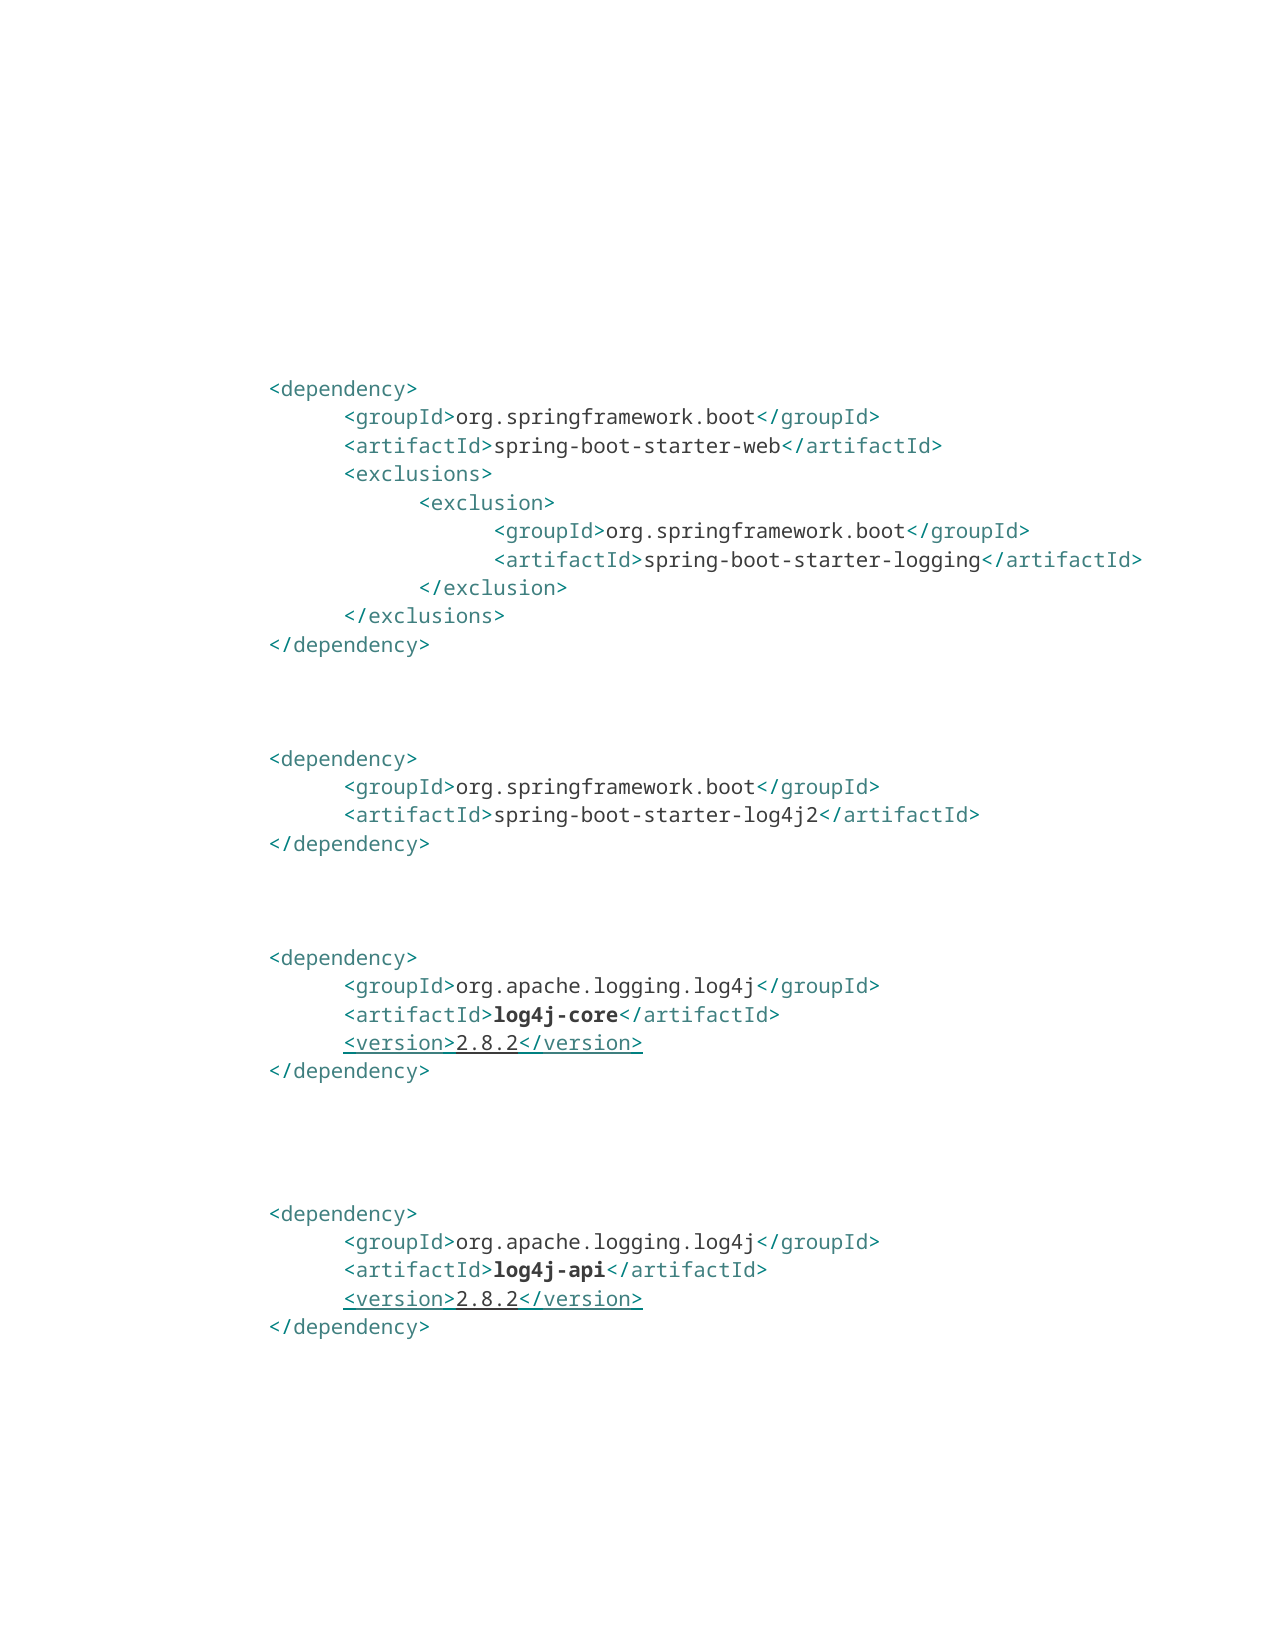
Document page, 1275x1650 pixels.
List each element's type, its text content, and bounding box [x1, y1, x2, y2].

text </dependency> [118, 1057, 1157, 1085]
text </dependency> [118, 829, 1157, 857]
text <groupId>org.apache.logging.log4j</groupId> [118, 1227, 1157, 1256]
text <groupId>org.springframework.boot</groupId> [118, 516, 1157, 545]
text </exclusions> [118, 602, 1157, 630]
text <version>2.8.2</version> [118, 1284, 1157, 1312]
text <groupId>org.springframework.boot</groupId> [118, 772, 1157, 801]
text <groupId>org.apache.logging.log4j</groupId> [118, 971, 1157, 1000]
text <artifactId>spring-boot-starter-web</artifactId> [118, 431, 1157, 459]
text <artifactId>log4j-api</artifactId> [118, 1256, 1157, 1284]
text <exclusion> [118, 488, 1157, 516]
text <groupId>org.springframework.boot</groupId> [118, 402, 1157, 431]
text <artifactId>spring-boot-starter-log4j2</artifactId> [118, 801, 1157, 829]
text </dependency> [118, 1312, 1157, 1341]
text <dependency> [118, 744, 1157, 772]
text <version>2.8.2</version> [118, 1028, 1157, 1057]
text <dependency> [118, 1199, 1157, 1227]
text <artifactId>spring-boot-starter-logging</artifactId> [118, 545, 1157, 573]
text <dependency> [118, 374, 1157, 402]
text <artifactId>log4j-core</artifactId> [118, 1000, 1157, 1028]
text </exclusion> [118, 573, 1157, 602]
text </dependency> [118, 630, 1157, 658]
text <dependency> [118, 943, 1157, 971]
text <exclusions> [118, 459, 1157, 488]
